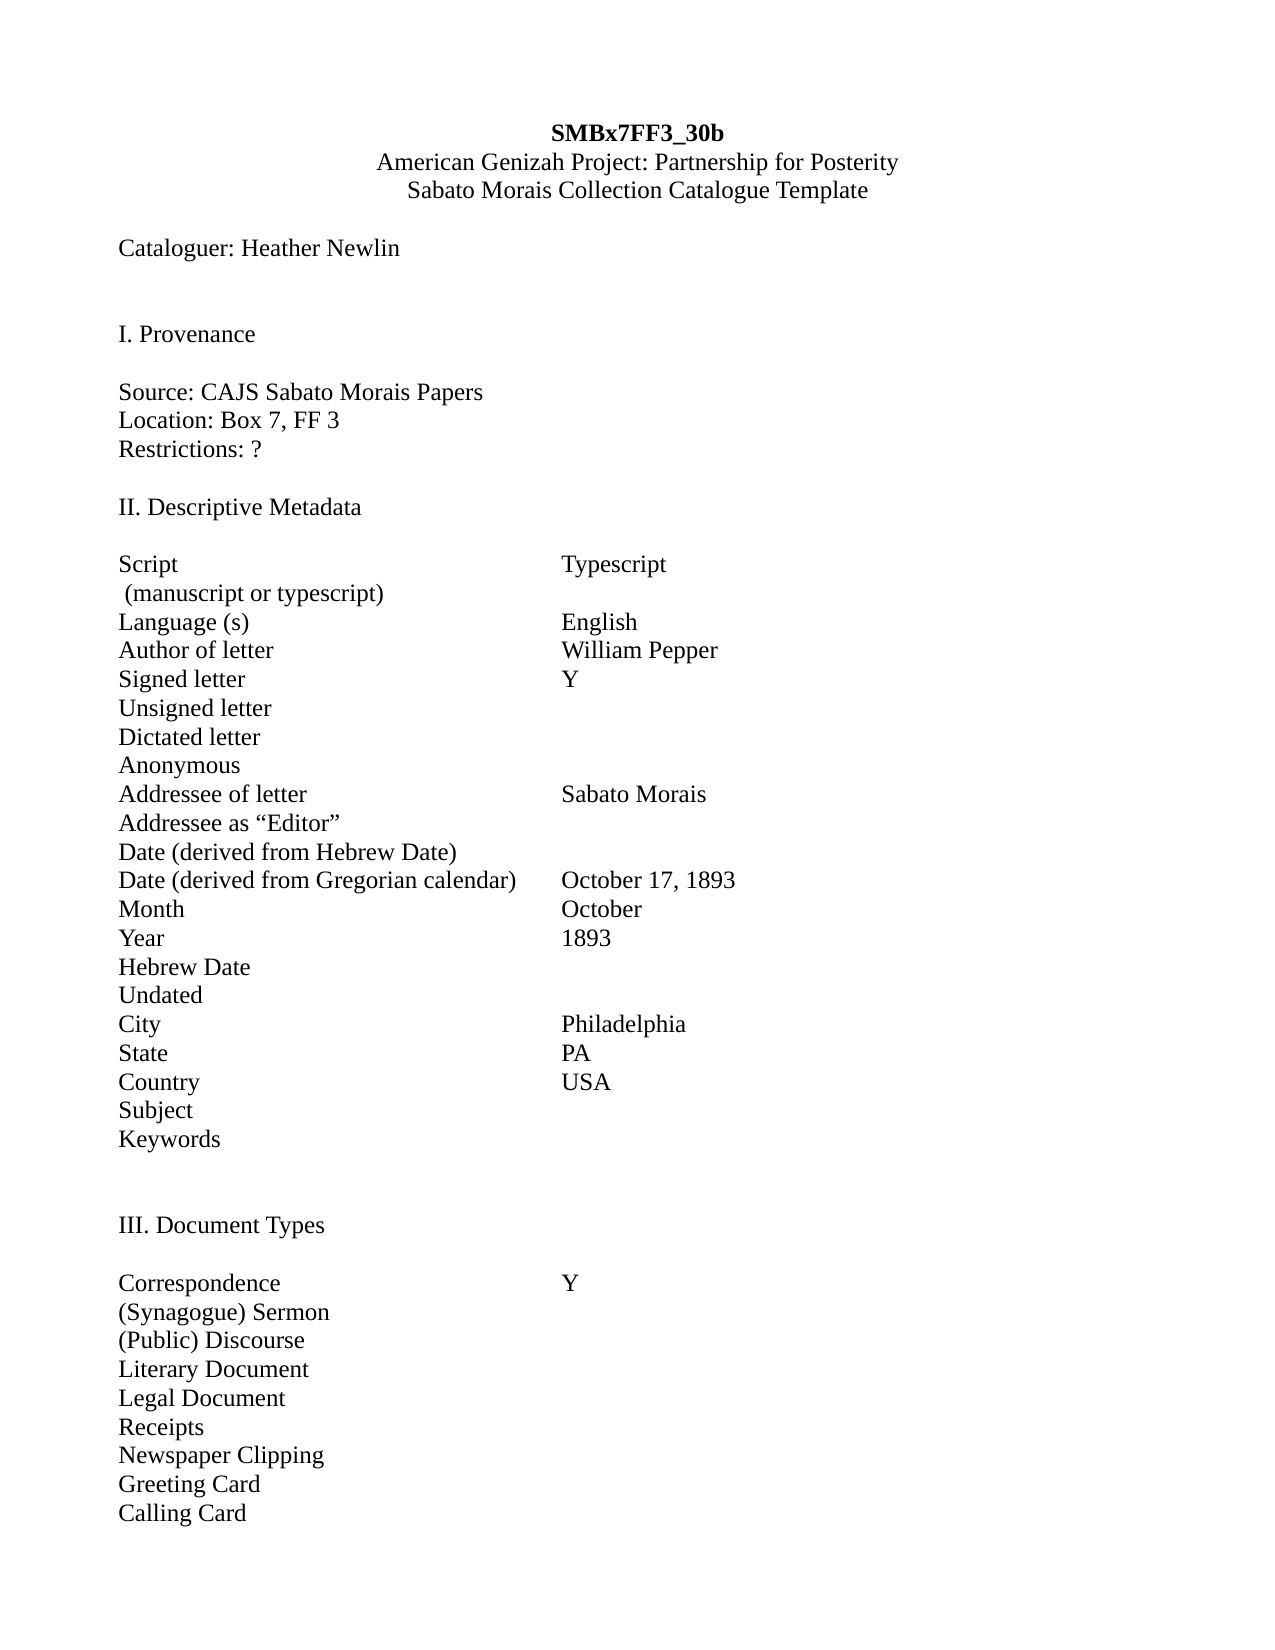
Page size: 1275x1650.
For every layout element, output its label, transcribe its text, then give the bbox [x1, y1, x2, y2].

text Location: Box 7, FF 3 [118, 406, 1157, 434]
text II. Descriptive Metadata [118, 492, 1157, 521]
text Signed letter Y [118, 664, 1157, 693]
text Country USA [118, 1067, 1157, 1096]
text Author of letter William Pepper [118, 636, 1157, 664]
text Cataloguer: Heather Newlin [118, 233, 1157, 262]
text Anonymous [118, 751, 1157, 779]
text Newspaper Clipping [118, 1441, 1157, 1469]
text Date (derived from Hebrew Date) [118, 837, 1157, 866]
text (Synagogue) Sermon [118, 1297, 1157, 1326]
text Correspondence Y [118, 1268, 1157, 1297]
text Script Typescript [118, 549, 1157, 578]
text I. Provenance [118, 319, 1157, 348]
text Sabato Morais Collection Catalogue Template [118, 176, 1157, 204]
text Unsigned letter [118, 693, 1157, 722]
text City Philadelphia [118, 1009, 1157, 1038]
text Undated [118, 981, 1157, 1009]
text Keywords [118, 1124, 1157, 1153]
text Addressee of letter Sabato Morais [118, 779, 1157, 808]
text Subject [118, 1096, 1157, 1124]
text Restrictions: ? [118, 434, 1157, 463]
text Year 1893 [118, 923, 1157, 952]
text Hebrew Date [118, 952, 1157, 981]
text Literary Document [118, 1354, 1157, 1383]
text Receipts [118, 1412, 1157, 1441]
text Greeting Card [118, 1469, 1157, 1498]
text State PA [118, 1038, 1157, 1067]
text Addressee as “Editor” [118, 808, 1157, 837]
text SMBx7FF3_30b [118, 118, 1157, 147]
text Source: CAJS Sabato Morais Papers [118, 377, 1157, 406]
text Date (derived from Gregorian calendar) October 17, 1893 [118, 866, 1157, 894]
text Language (s) English [118, 607, 1157, 636]
text III. Document Types [118, 1211, 1157, 1239]
text American Genizah Project: Partnership for Posterity [118, 147, 1157, 176]
text (Public) Discourse [118, 1326, 1157, 1354]
text Calling Card [118, 1498, 1157, 1527]
text Dictated letter [118, 722, 1157, 751]
text (manuscript or typescript) [118, 578, 1157, 607]
text Legal Document [118, 1383, 1157, 1412]
text Month October [118, 894, 1157, 923]
